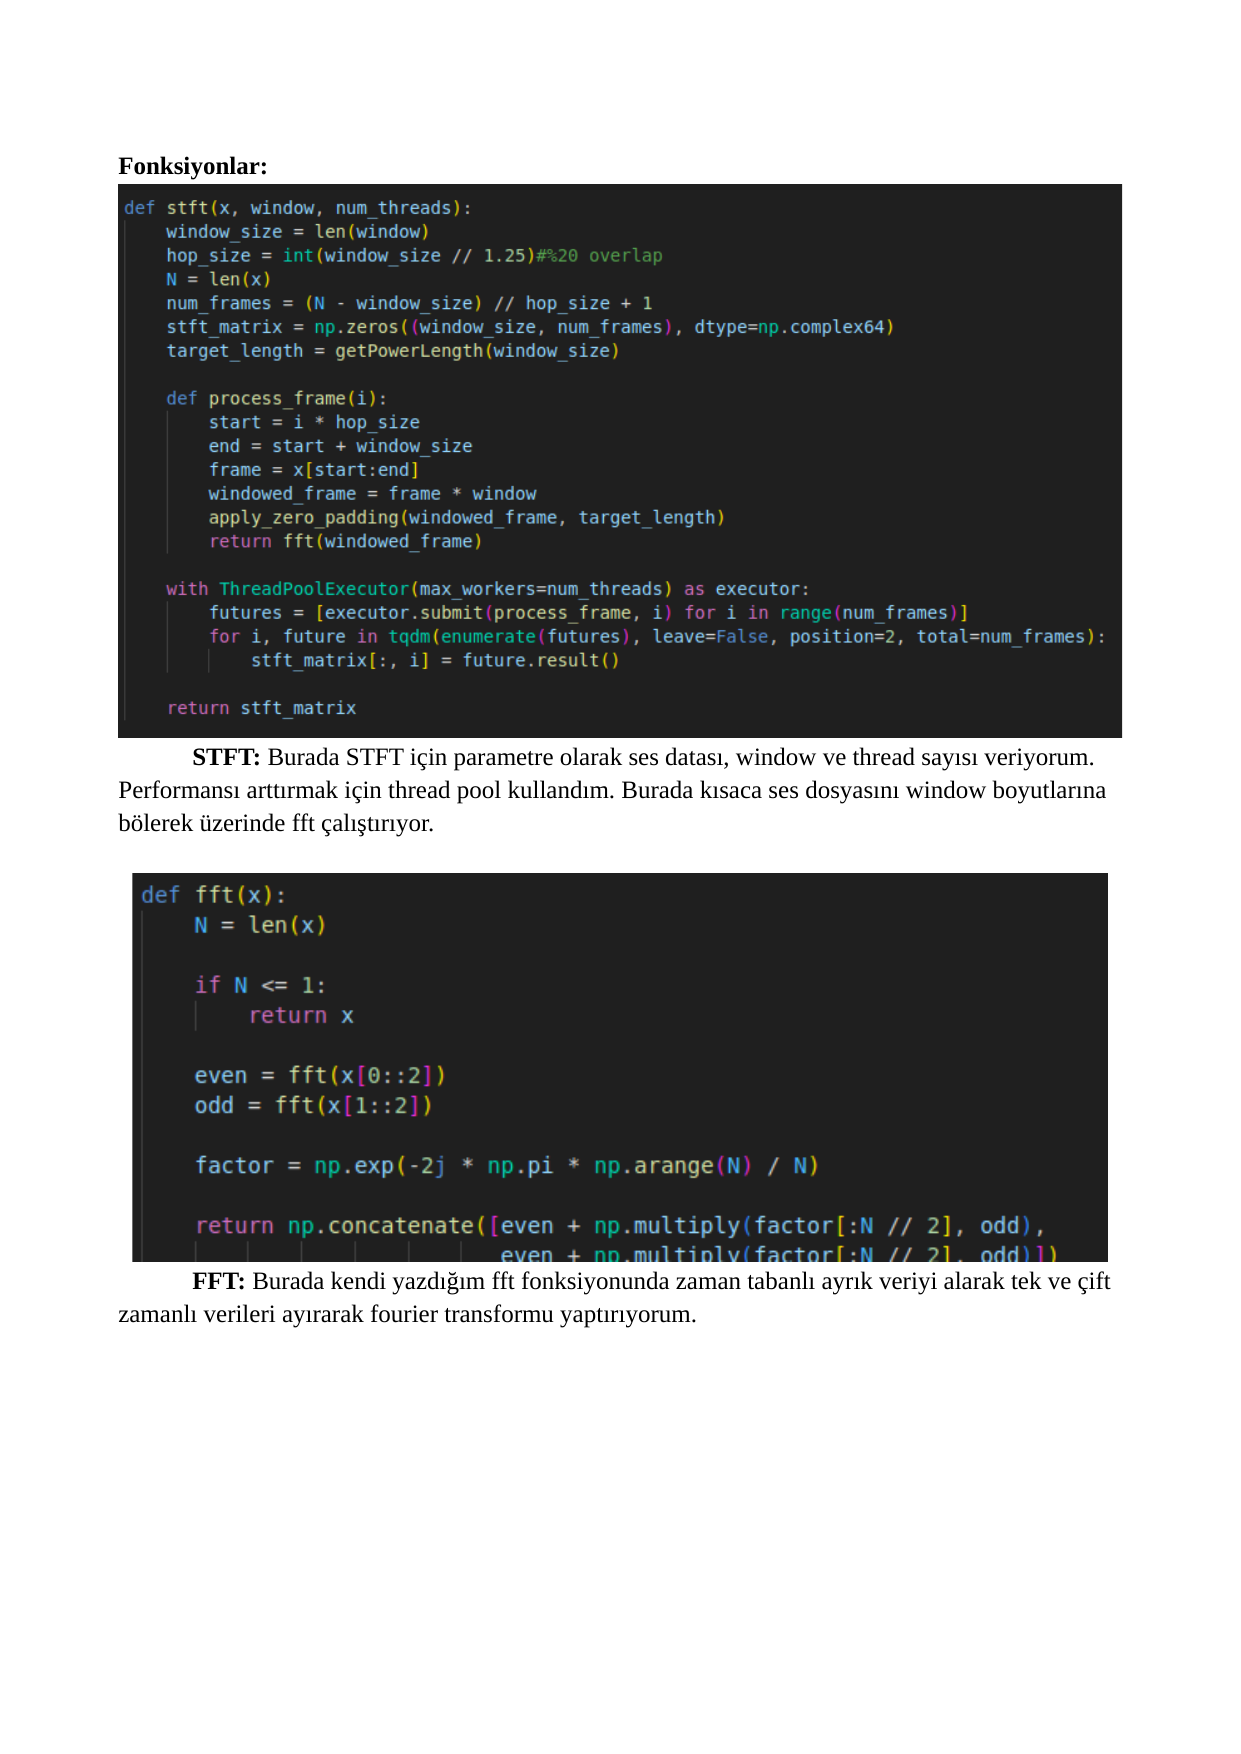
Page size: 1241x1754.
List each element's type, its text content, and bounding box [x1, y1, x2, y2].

text FFT: Burada kendi yazdığım fft fonksiyonunda zaman tabanlı ayrık veriyi alarak tek ve çift zamanlı verileri ayırarak fourier transformu yaptırıyorum. [118, 874, 1122, 1328]
picture [118, 184, 1123, 738]
text Performansı arttırmak için thread pool kullandım. Burada kısaca ses dosyasını window boyutlarına bölerek üzerinde fft çalıştırıyor. [118, 775, 1122, 836]
text STFT: Burada STFT için parametre olarak ses datası, window ve thread sayısı veriyorum. [118, 738, 1122, 770]
text Fonksiyonlar: [118, 151, 1122, 180]
picture [132, 873, 1108, 1262]
